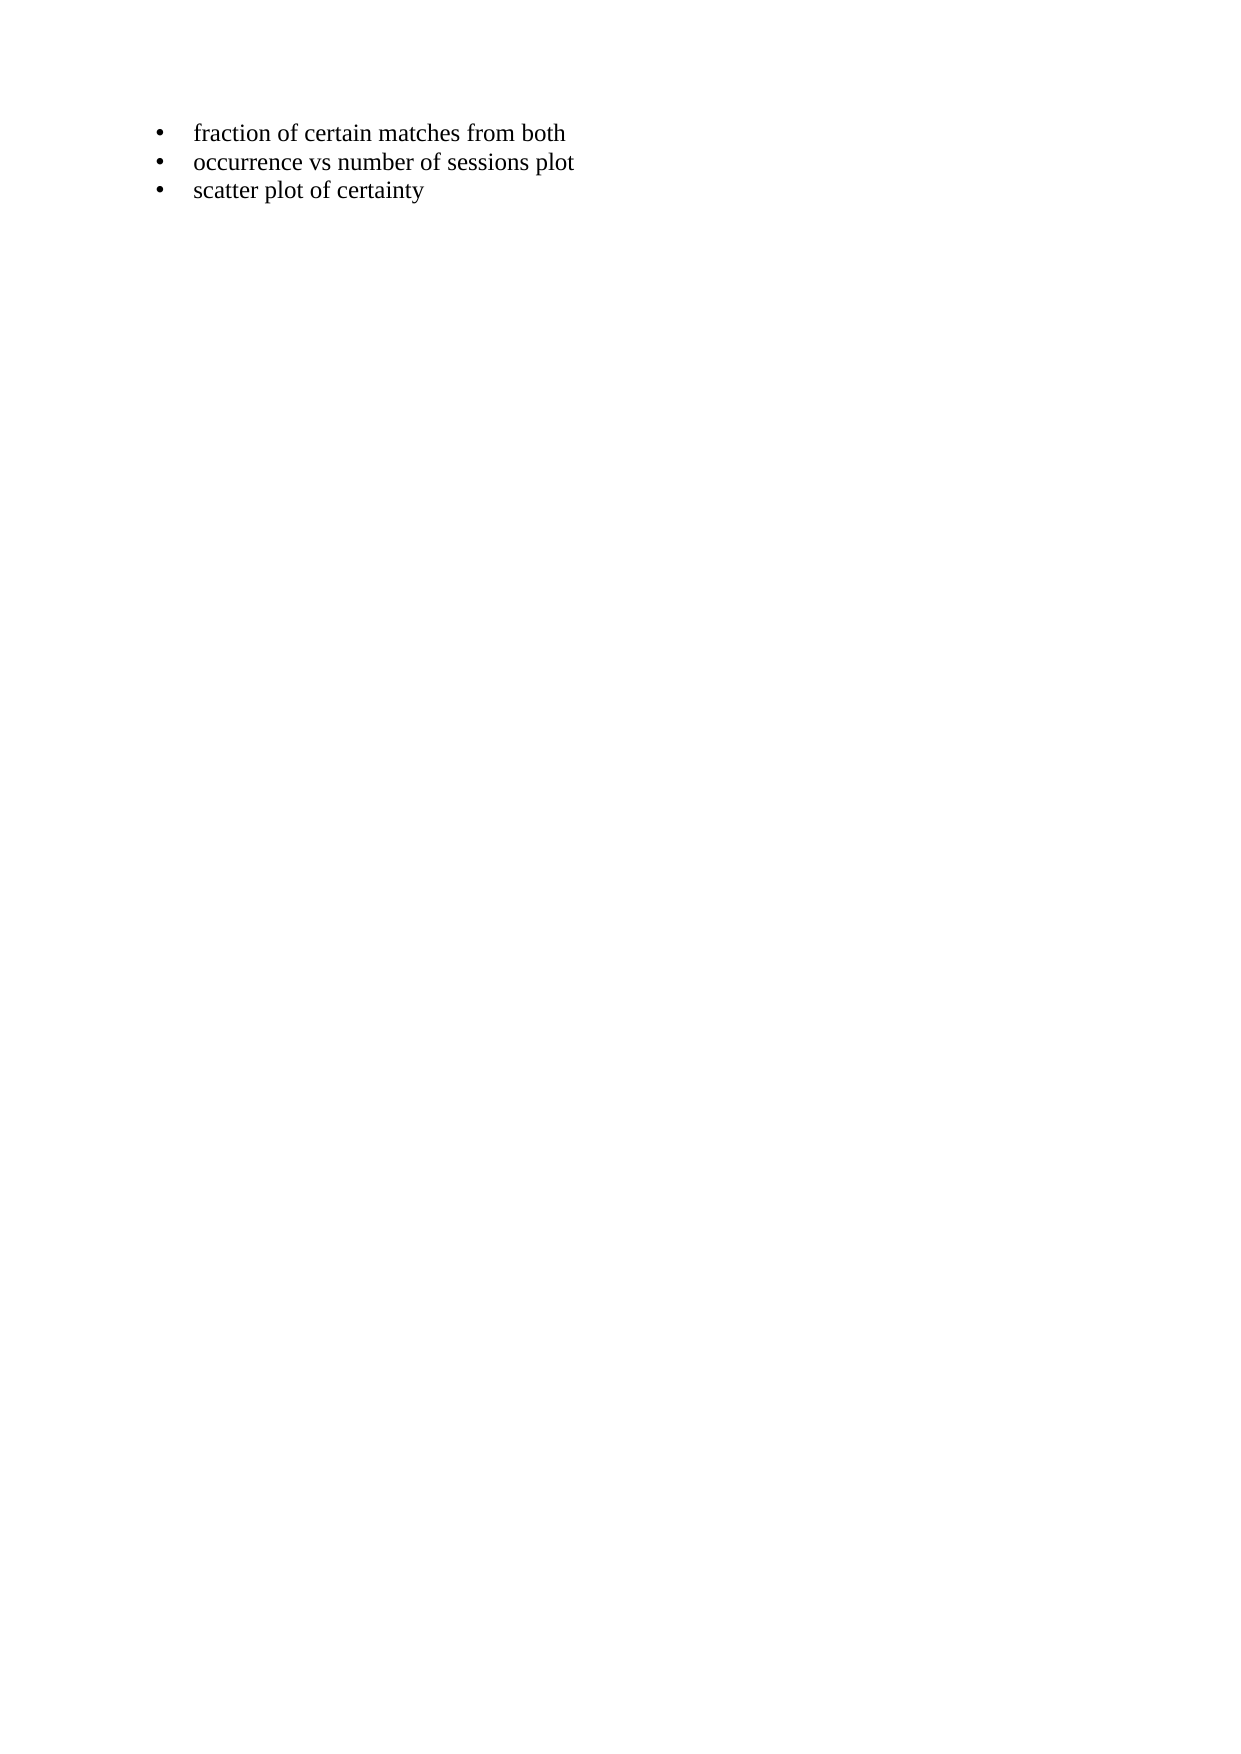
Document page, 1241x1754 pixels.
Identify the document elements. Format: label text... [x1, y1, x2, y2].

list occurrence vs number of sessions plot [156, 147, 1122, 176]
list scatter plot of certainty [156, 176, 1122, 204]
list fraction of certain matches from both [156, 118, 1122, 147]
